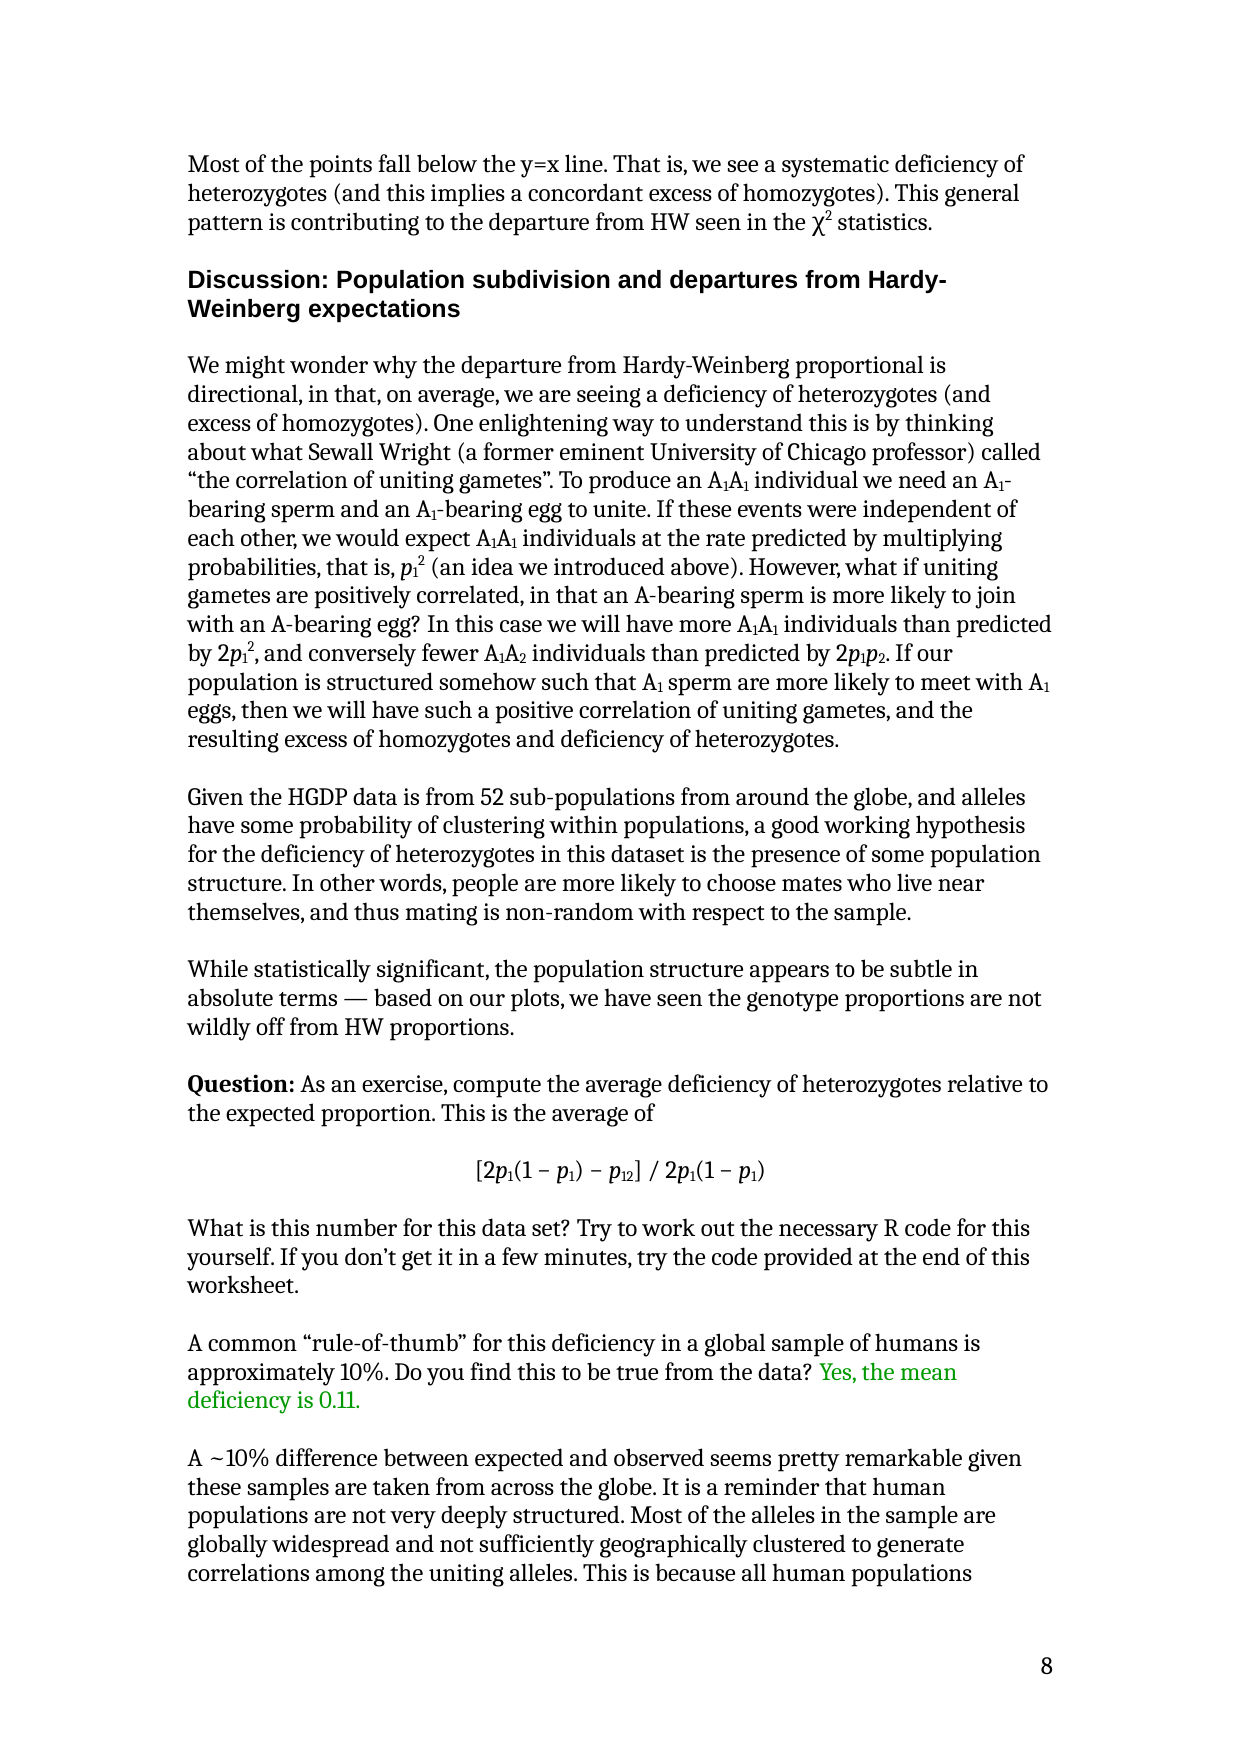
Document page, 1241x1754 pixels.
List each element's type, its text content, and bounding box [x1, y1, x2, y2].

text A ~10% difference between expected and observed seems pretty remarkable given these samples are taken from across the globe. It is a reminder that human populations are not very deeply structured. Most of the alleles in the sample are globally widespread and not sufficiently geographically clustered to generate correlations among the uniting alleles. This is because all human populations [187, 1444, 1053, 1587]
text Question: As an exercise, compute the average deficiency of heterozygotes relative to the expected proportion. This is the average of [187, 1070, 1053, 1127]
text Discussion: Population subdivision and departures from Hardy-Weinberg expectations [187, 265, 1053, 322]
text We might wonder why the departure from Hardy-Weinberg proportional is directional, in that, on average, we are seeing a deficiency of heterozygotes (and excess of homozygotes). One enlightening way to understand this is by thinking about what Sewall Wright (a former eminent University of Chicago professor) called “the correlation of uniting gametes”. To produce an A1A1 individual we need an A1-bearing sperm and an A1-bearing egg to unite. If these events were independent of each other, we would expect A1A1 individuals at the rate predicted by multiplying probabilities, that is, p12 (an idea we introduced above). However, what if uniting gametes are positively correlated, in that an A-bearing sperm is more likely to join with an A-bearing egg? In this case we will have more A1A1 individuals than predicted by 2p12, and conversely fewer A1A2 individuals than predicted by 2p1p2. If our population is structured somehow such that A1 sperm are more likely to meet with A1 eggs, then we will have such a positive correlation of uniting gametes, and the resulting excess of homozygotes and deficiency of heterozygotes. [187, 351, 1053, 754]
text While statistically significant, the population structure appears to be subtle in absolute terms — based on our plots, we have seen the genotype proportions are not wildly off from HW proportions. [187, 955, 1053, 1041]
text [2p1(1 − p1) − p12] / 2p1(1 − p1) [187, 1156, 1053, 1185]
text What is this number for this data set? Try to work out the necessary R code for this yourself. If you don’t get it in a few minutes, try the code provided at the end of this worksheet. [187, 1214, 1053, 1300]
text Given the HGDP data is from 52 sub-populations from around the globe, and alleles have some probability of clustering within populations, a good working hypothesis for the deficiency of heterozygotes in this dataset is the presence of some population structure. In other words, people are more likely to choose mates who live near themselves, and thus mating is non-random with respect to the sample. [187, 782, 1053, 926]
text Most of the points fall below the y=x line. That is, we see a systematic deficiency of heterozygotes (and this implies a concordant excess of homozygotes). This general pattern is contributing to the departure from HW seen in the χ2 statistics. [187, 150, 1053, 236]
text A common “rule-of-thumb” for this deficiency in a global sample of humans is approximately 10%. Do you find this to be true from the data? Yes, the mean deficiency is 0.11. [187, 1329, 1053, 1415]
